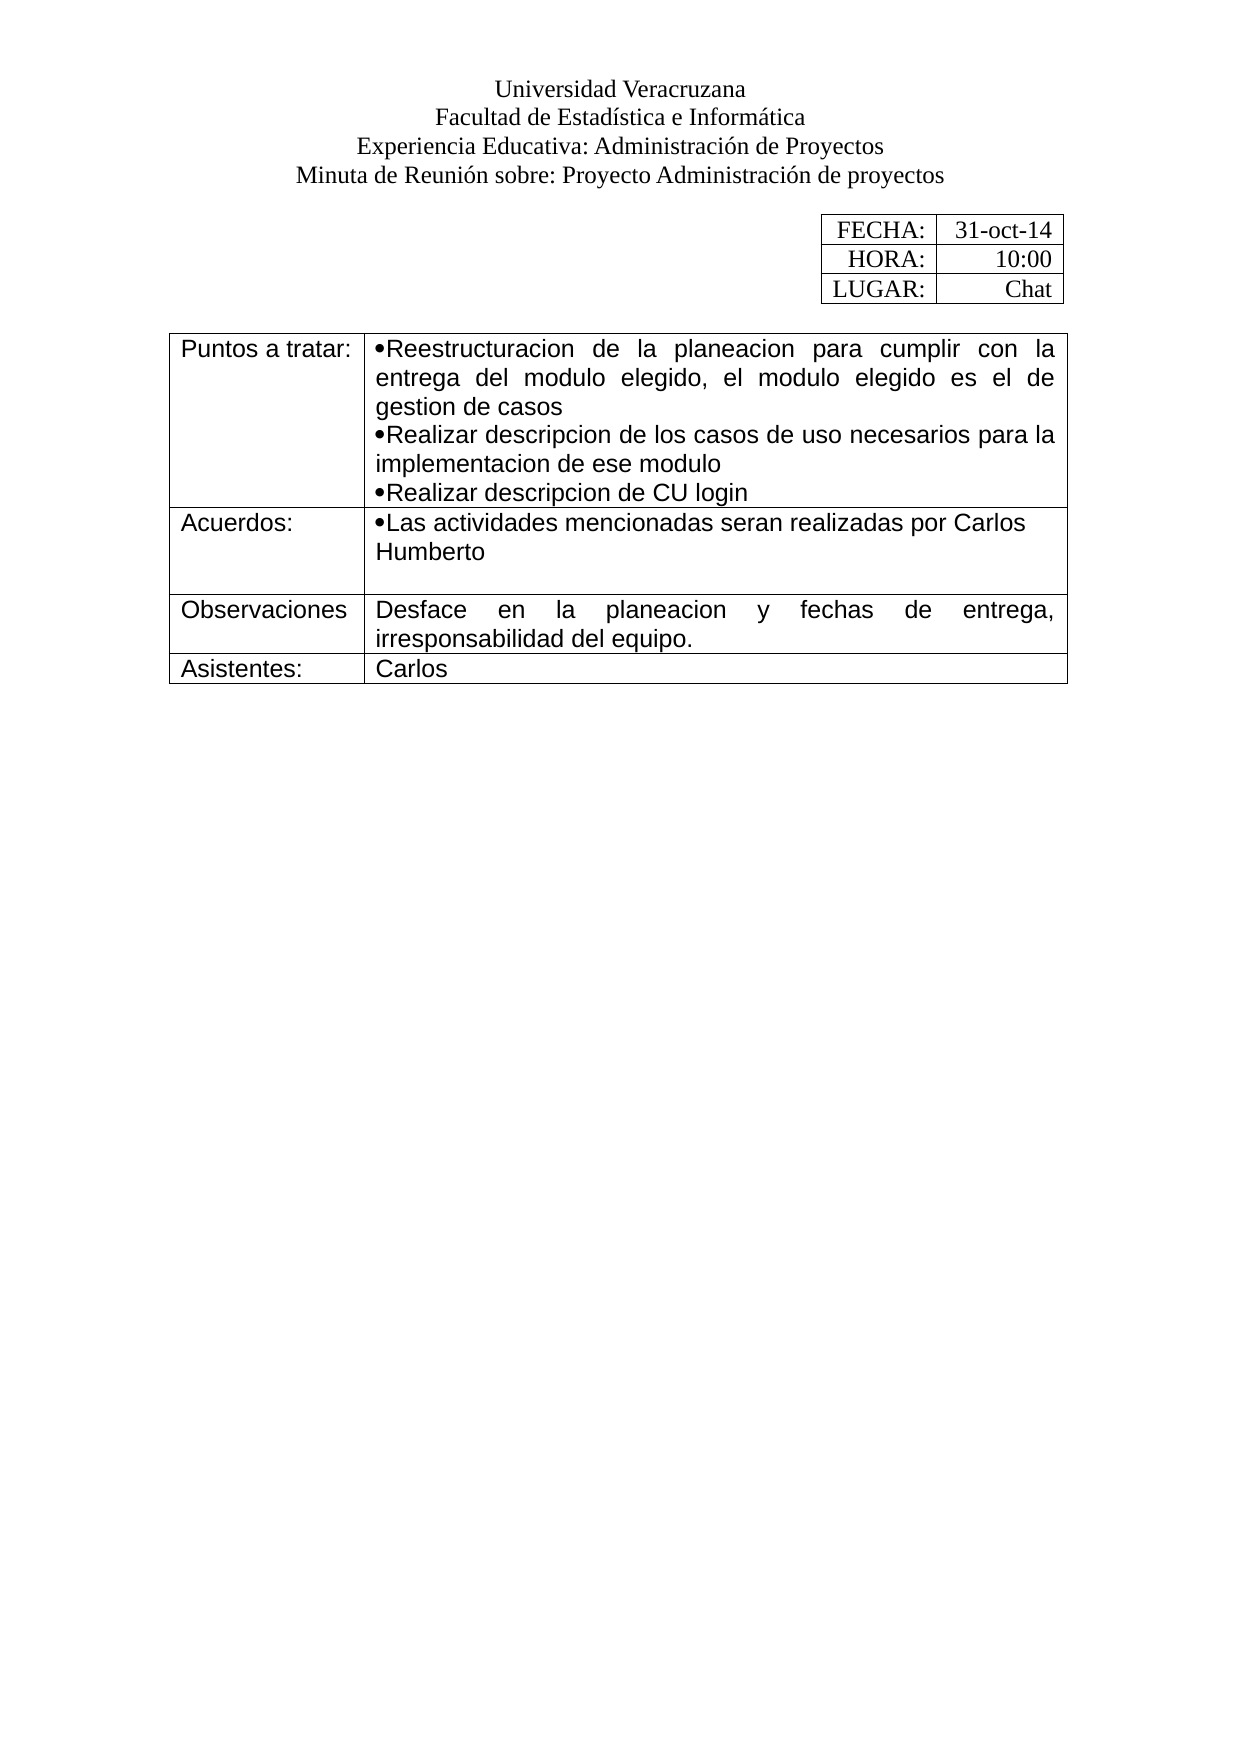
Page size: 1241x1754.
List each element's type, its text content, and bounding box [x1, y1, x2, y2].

table_cell Chat [937, 274, 1063, 303]
table_header 31-oct-14 [937, 215, 1063, 243]
table_cell Observaciones [170, 595, 364, 653]
table_cell Desface en la planeacion y fechas de entrega, irresponsabilidad del equipo. [365, 595, 1067, 653]
table_header Puntos a tratar: [170, 334, 364, 507]
table_cell HORA: [822, 245, 936, 273]
table_header Reestructuracion de la planeacion para cumplir con la entrega del modulo elegido, el modulo elegido es el de gestion de casos Realizar descripcion de los casos de uso necesarios para la implementacion de ese modulo Realizar descripcion de CU login [365, 334, 1067, 507]
text Minuta de Reunión sobre: Proyecto Administración de proyectos [177, 160, 1063, 189]
table_cell Carlos [365, 654, 1067, 682]
table_cell Las actividades mencionadas seran realizadas por Carlos Humberto [365, 508, 1067, 594]
table_cell Acuerdos: [170, 508, 364, 594]
table_header FECHA: [822, 215, 936, 243]
table_cell 10:00 [937, 245, 1063, 273]
table_cell LUGAR: [822, 274, 936, 303]
table_cell Asistentes: [170, 654, 364, 682]
